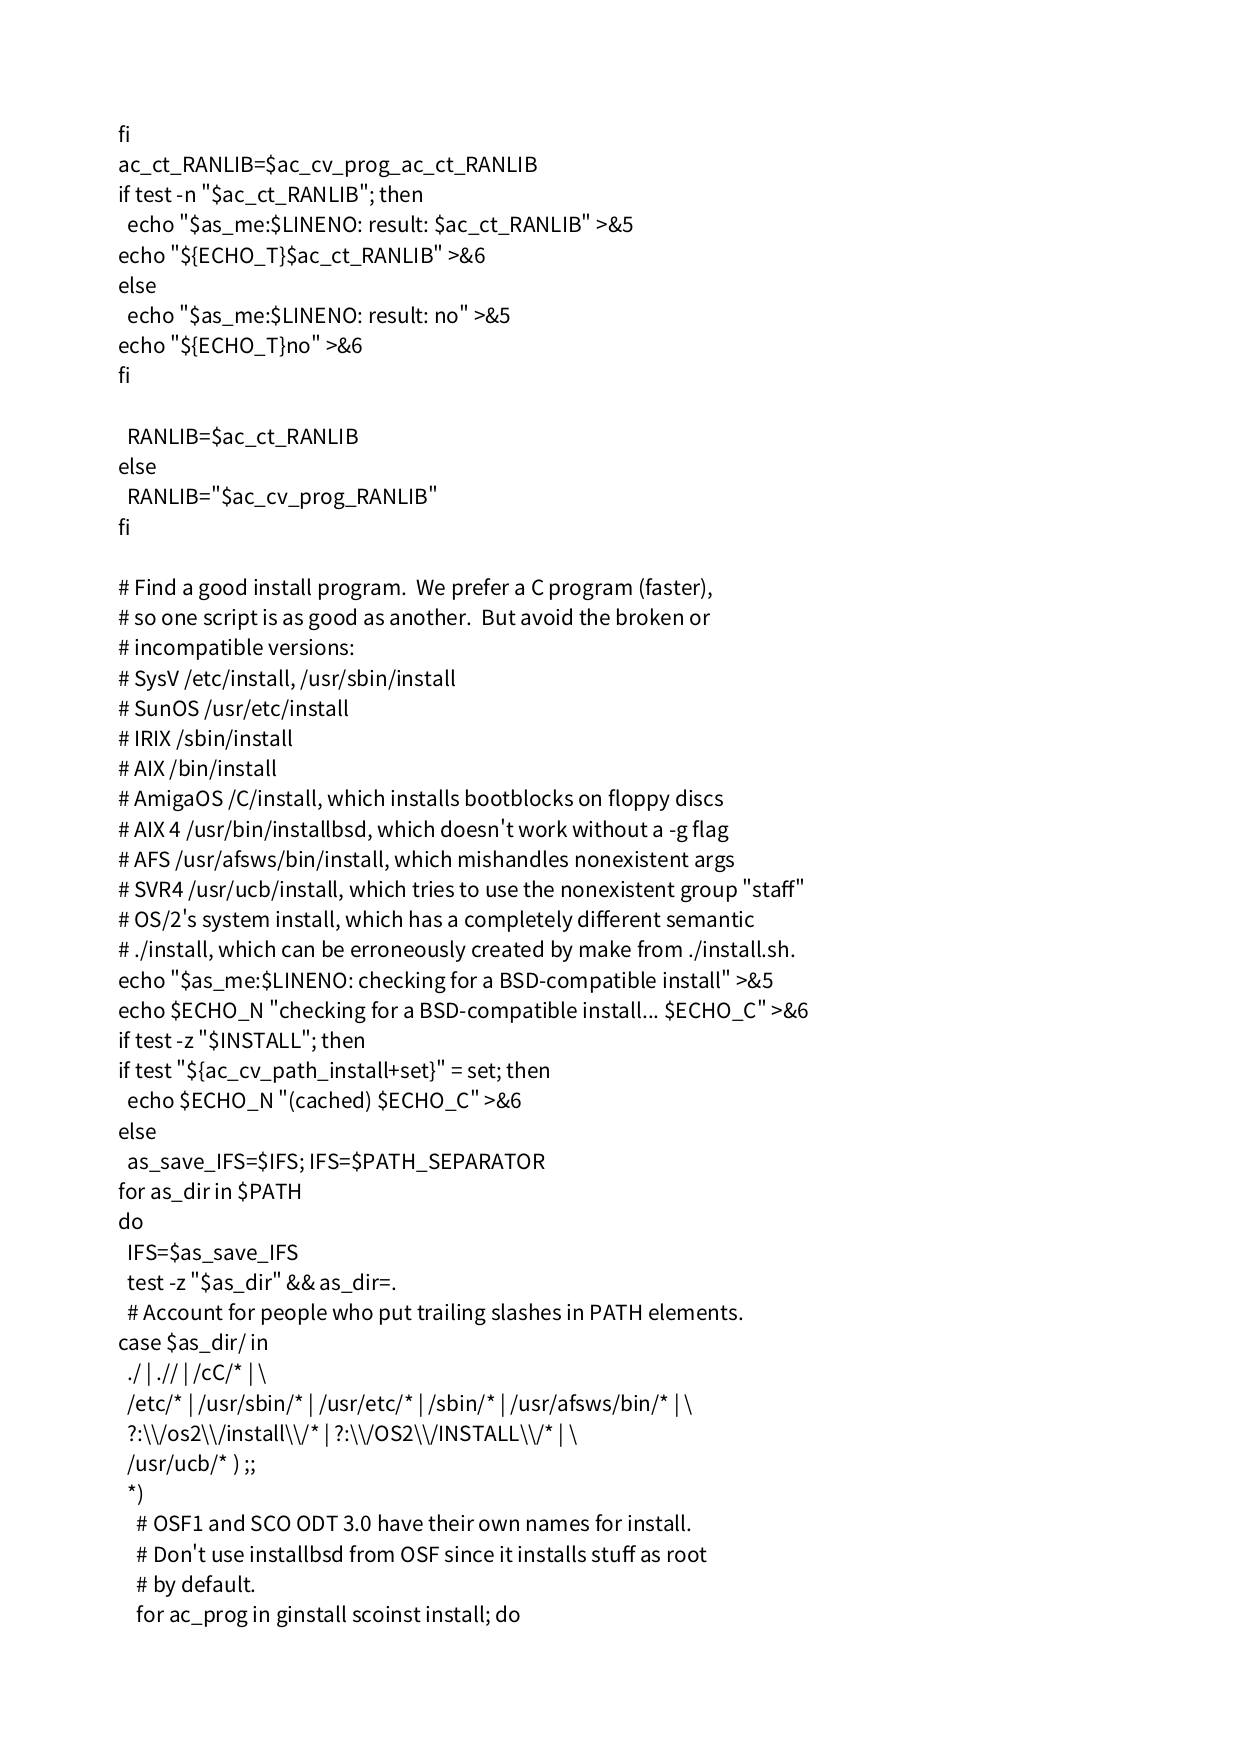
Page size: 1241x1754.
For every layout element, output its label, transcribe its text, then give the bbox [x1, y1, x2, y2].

text fi [118, 360, 1122, 390]
text else [118, 1115, 1122, 1145]
text echo "${ECHO_T}no" >&6 [118, 329, 1122, 360]
text if test -z "$INSTALL"; then [118, 1024, 1122, 1054]
text RANLIB="$ac_cv_prog_RANLIB" [118, 481, 1122, 511]
text # AmigaOS /C/install, which installs bootblocks on floppy discs [118, 783, 1122, 813]
text # ./install, which can be erroneously created by make from ./install.sh. [118, 934, 1122, 964]
text if test "${ac_cv_path_install+set}" = set; then [118, 1054, 1122, 1085]
text # AIX /bin/install [118, 752, 1122, 783]
text echo "$as_me:$LINENO: checking for a BSD-compatible install" >&5 [118, 964, 1122, 994]
text do [118, 1206, 1122, 1236]
text # OS/2's system install, which has a completely different semantic [118, 903, 1122, 934]
text /usr/ucb/* ) ;; [118, 1447, 1122, 1477]
text # OSF1 and SCO ODT 3.0 have their own names for install. [118, 1508, 1122, 1538]
text # SVR4 /usr/ucb/install, which tries to use the nonexistent group "staff" [118, 873, 1122, 903]
text # Account for people who put trailing slashes in PATH elements. [118, 1296, 1122, 1326]
text fi [118, 511, 1122, 541]
text # IRIX /sbin/install [118, 722, 1122, 752]
text *) [118, 1477, 1122, 1508]
text echo "${ECHO_T}$ac_ct_RANLIB" >&6 [118, 239, 1122, 269]
text IFS=$as_save_IFS [118, 1236, 1122, 1266]
text as_save_IFS=$IFS; IFS=$PATH_SEPARATOR [118, 1145, 1122, 1175]
text for ac_prog in ginstall scoinst install; do [118, 1598, 1122, 1628]
text else [118, 450, 1122, 481]
text /etc/* | /usr/sbin/* | /usr/etc/* | /sbin/* | /usr/afsws/bin/* | \ [118, 1387, 1122, 1417]
text # AIX 4 /usr/bin/installbsd, which doesn't work without a -g flag [118, 813, 1122, 843]
text ac_ct_RANLIB=$ac_cv_prog_ac_ct_RANLIB [118, 148, 1122, 178]
text RANLIB=$ac_ct_RANLIB [118, 420, 1122, 450]
text echo $ECHO_N "checking for a BSD-compatible install... $ECHO_C" >&6 [118, 994, 1122, 1024]
text case $as_dir/ in [118, 1326, 1122, 1357]
text # incompatible versions: [118, 632, 1122, 662]
text echo "$as_me:$LINENO: result: no" >&5 [118, 299, 1122, 329]
text ./ | .// | /cC/* | \ [118, 1357, 1122, 1387]
text echo "$as_me:$LINENO: result: $ac_ct_RANLIB" >&5 [118, 209, 1122, 239]
text for as_dir in $PATH [118, 1175, 1122, 1206]
text else [118, 269, 1122, 299]
text test -z "$as_dir" && as_dir=. [118, 1266, 1122, 1296]
text # SunOS /usr/etc/install [118, 692, 1122, 722]
text ?:\\/os2\\/install\\/* | ?:\\/OS2\\/INSTALL\\/* | \ [118, 1417, 1122, 1447]
text # Don't use installbsd from OSF since it installs stuff as root [118, 1538, 1122, 1568]
text if test -n "$ac_ct_RANLIB"; then [118, 178, 1122, 209]
text # AFS /usr/afsws/bin/install, which mishandles nonexistent args [118, 843, 1122, 873]
text fi [118, 118, 1122, 148]
text # so one script is as good as another. But avoid the broken or [118, 601, 1122, 632]
text echo $ECHO_N "(cached) $ECHO_C" >&6 [118, 1085, 1122, 1115]
text # Find a good install program. We prefer a C program (faster), [118, 571, 1122, 601]
text # SysV /etc/install, /usr/sbin/install [118, 662, 1122, 692]
text # by default. [118, 1568, 1122, 1598]
